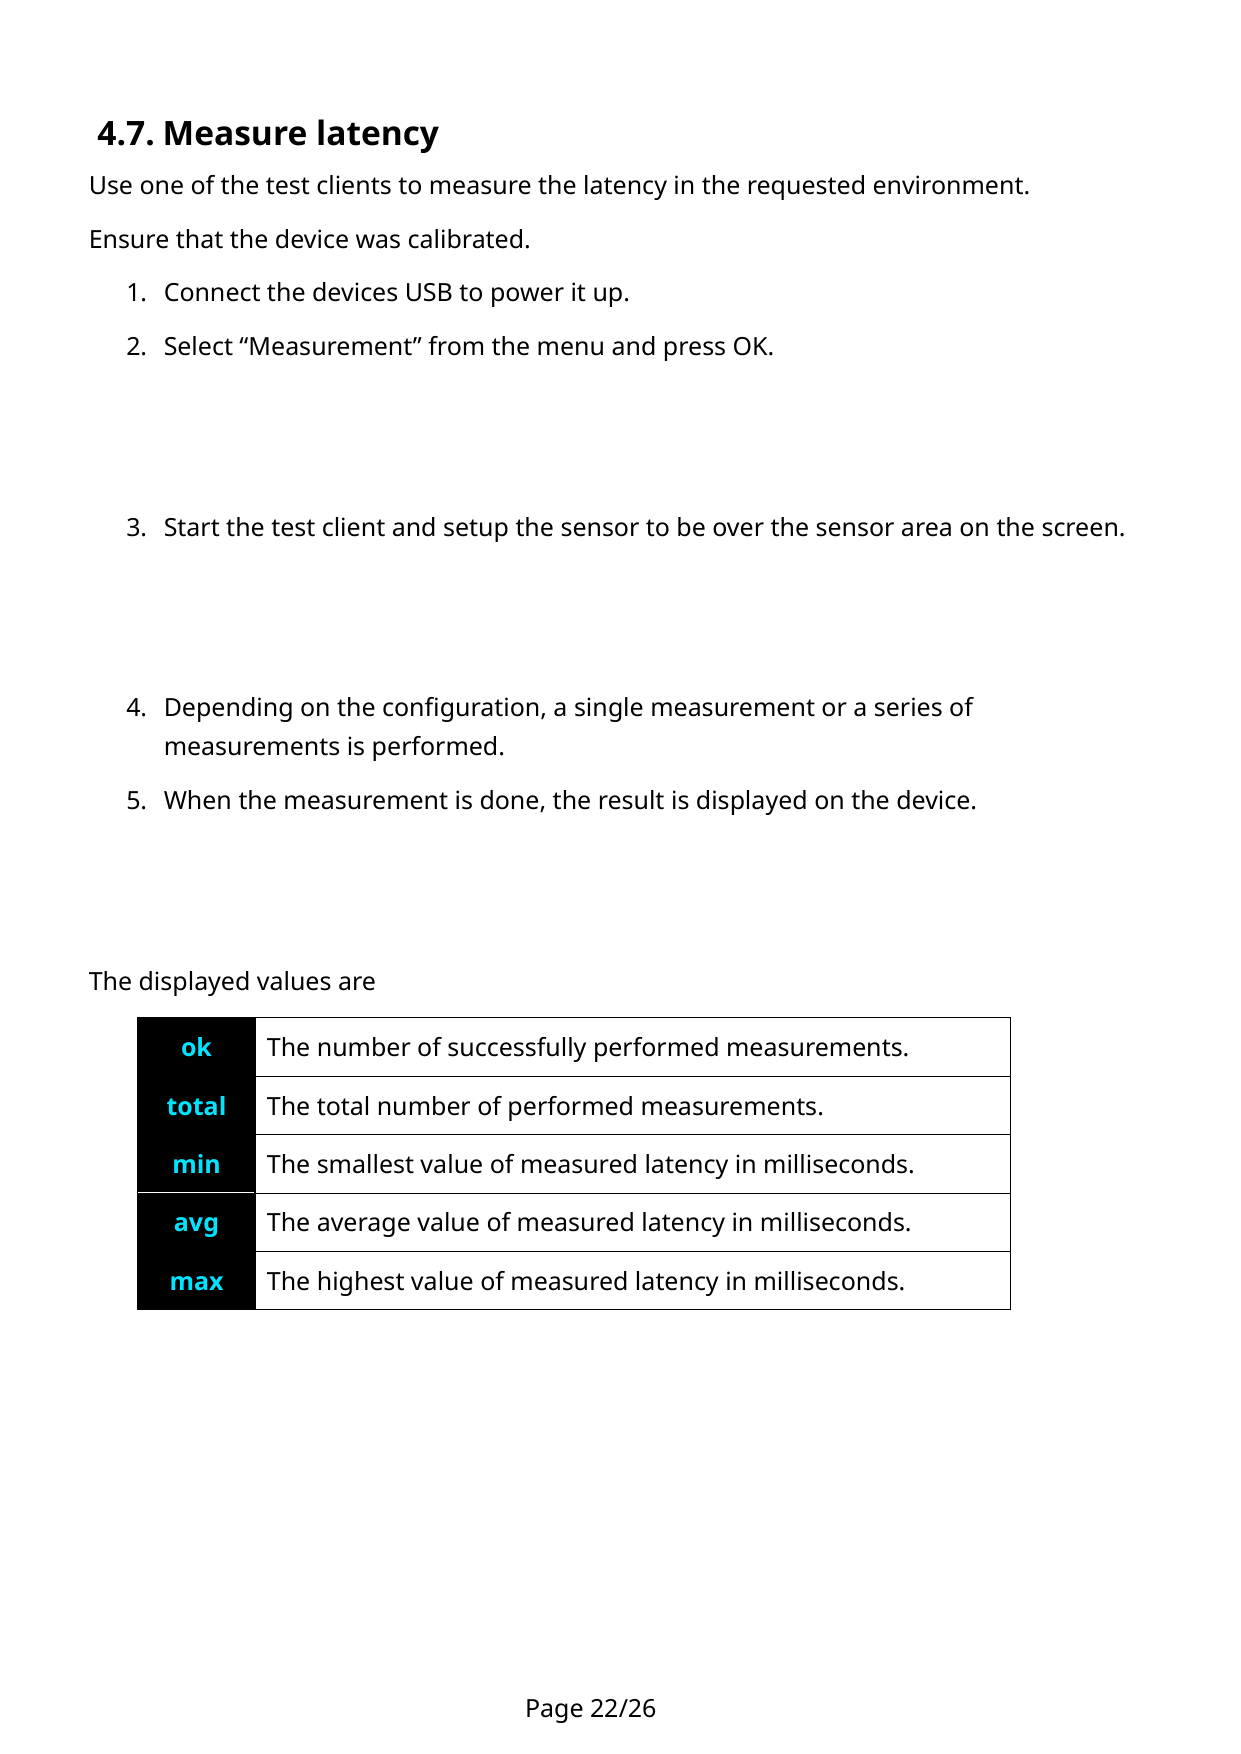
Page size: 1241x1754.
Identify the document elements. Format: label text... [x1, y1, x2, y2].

list Connect the devices USB to power it up. [126, 275, 1152, 309]
subtitle Measure latency [88, 109, 1152, 155]
list Select “Measurement” from the menu and press OK. [126, 329, 1152, 490]
list Start the test client and setup the sensor to be over the sensor area on the screen. [126, 509, 1152, 670]
table_cell avg [138, 1194, 254, 1251]
list When the measurement is done, the result is displayed on the device. [126, 783, 1152, 944]
table_cell total [138, 1077, 254, 1134]
table_cell max [138, 1252, 254, 1309]
list Depending on the configuration, a single measurement or a series of measurements is performed. [126, 690, 1152, 763]
text The displayed values are [88, 963, 1152, 997]
table_cell min [138, 1135, 254, 1192]
table_header ok [138, 1018, 254, 1076]
table_cell The total number of performed measurements. [256, 1077, 1010, 1134]
text Use one of the test clients to measure the latency in the requested environment. [88, 168, 1152, 202]
table_cell The highest value of measured latency in milliseconds. [256, 1252, 1010, 1309]
table_cell The average value of measured latency in milliseconds. [256, 1194, 1010, 1251]
table_cell The smallest value of measured latency in milliseconds. [256, 1135, 1010, 1192]
text Ensure that the device was calibrated. [88, 221, 1152, 255]
table_header The number of successfully performed measurements. [256, 1018, 1010, 1076]
